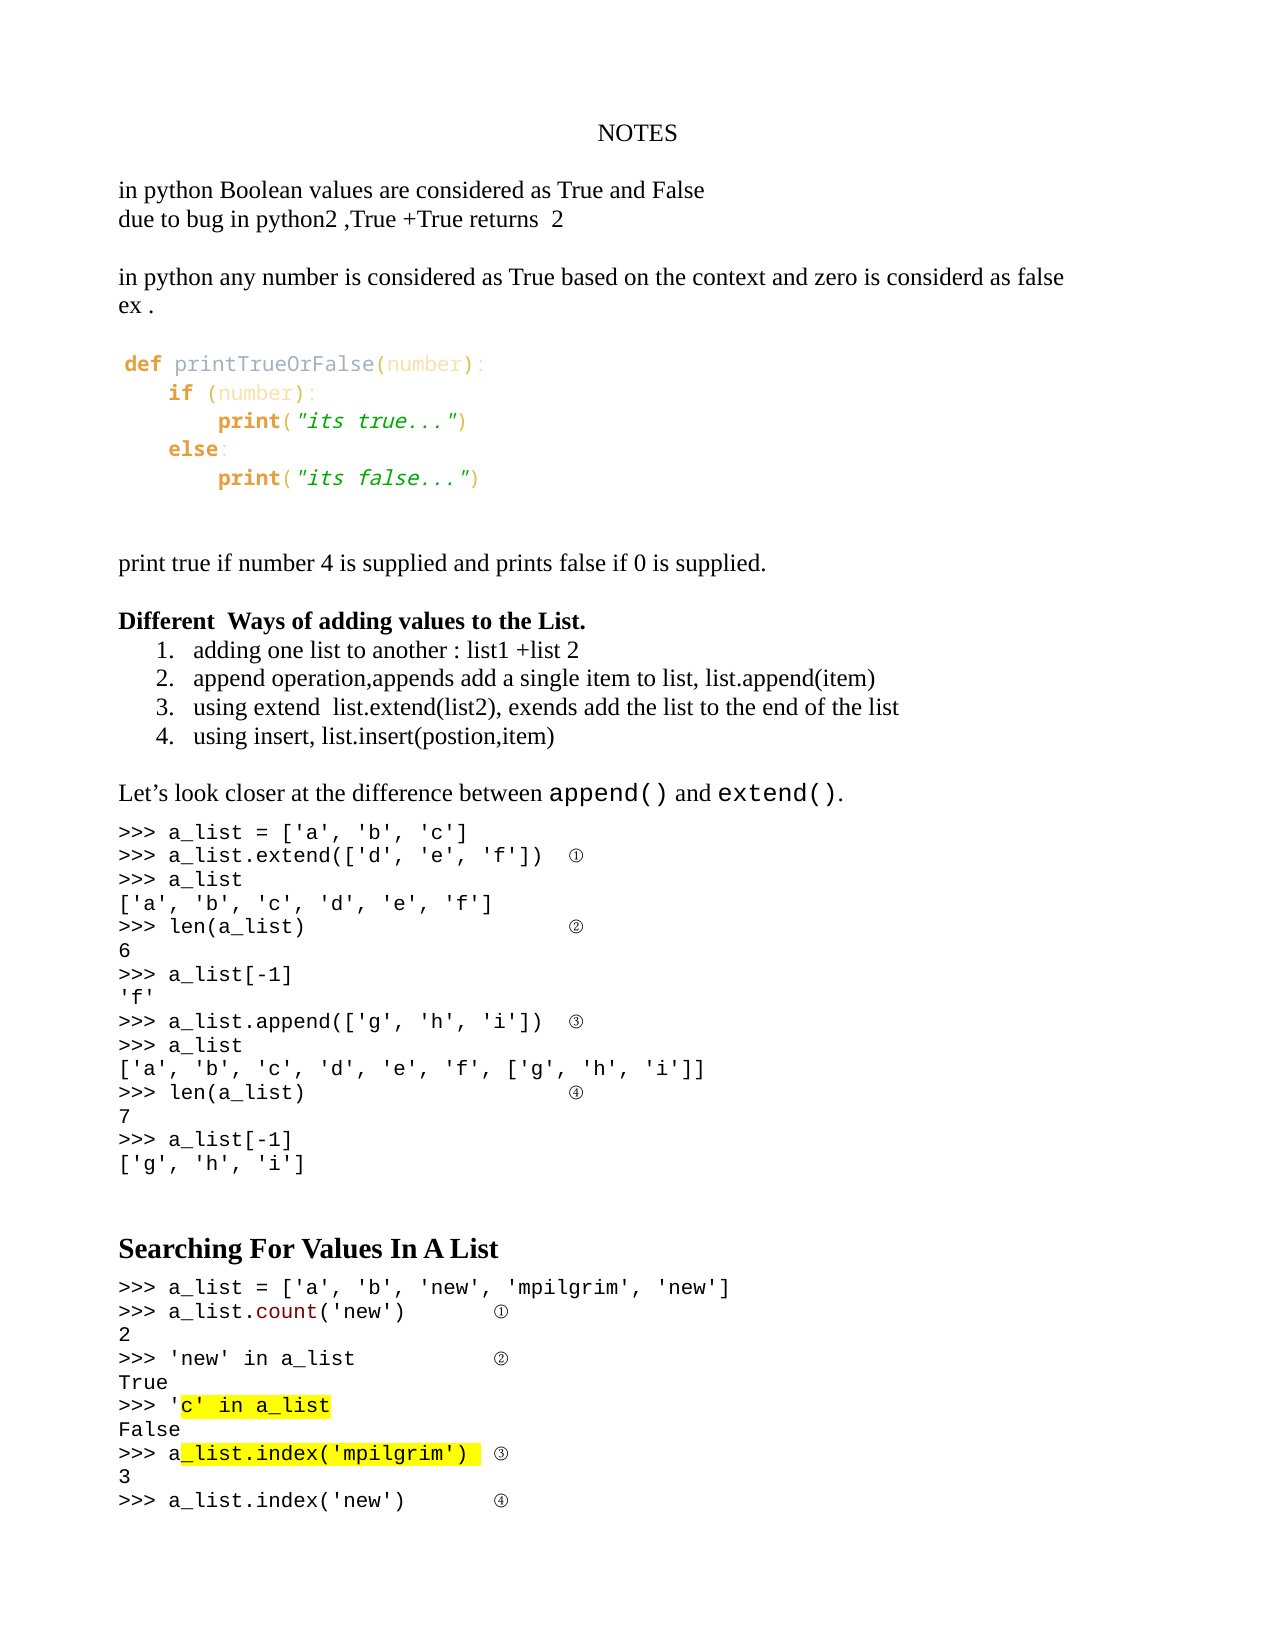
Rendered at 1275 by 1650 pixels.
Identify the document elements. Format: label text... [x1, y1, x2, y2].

text ['a', 'b', 'c', 'd', 'e', 'f', ['g', 'h', 'i']] [118, 1058, 1157, 1082]
text ex . [118, 291, 1157, 319]
text >>> a_list.count('new') ① [118, 1301, 1157, 1324]
text 2 [118, 1324, 1157, 1348]
text >>> a_list.index('mpilgrim') ③ [118, 1443, 1157, 1466]
text >>> a_list = ['a', 'b', 'new', 'mpilgrim', 'new'] [118, 1277, 1157, 1301]
text print("its false...") [118, 463, 1157, 491]
text in python Boolean values are considered as True and False [118, 176, 1157, 204]
list using extend list.extend(list2), exends add the list to the end of the list [156, 692, 1157, 721]
list append operation,appends add a single item to list, list.append(item) [156, 663, 1157, 692]
text >>> a_list[-1] [118, 1129, 1157, 1153]
text print true if number 4 is supplied and prints false if 0 is supplied. [118, 548, 1157, 577]
text >>> a_list [118, 1035, 1157, 1058]
text >>> a_list = ['a', 'b', 'c'] [118, 822, 1157, 846]
text >>> len(a_list) ④ [118, 1082, 1157, 1106]
text >>> a_list.index('new') ④ [118, 1490, 1157, 1513]
text >>> len(a_list) ② [118, 916, 1157, 940]
text >>> a_list.append(['g', 'h', 'i']) ③ [118, 1011, 1157, 1035]
text 7 [118, 1106, 1157, 1129]
text if (number): [118, 378, 1157, 406]
text print("its true...") [118, 406, 1157, 434]
list adding one list to another : list1 +list 2 [156, 635, 1157, 663]
text 6 [118, 940, 1157, 964]
text 'f' [118, 987, 1157, 1011]
text ['a', 'b', 'c', 'd', 'e', 'f'] [118, 893, 1157, 916]
text def printTrueOrFalse(number): [118, 348, 1157, 378]
text >>> 'new' in a_list ② [118, 1348, 1157, 1372]
text due to bug in python2 ,True +True returns 2 [118, 204, 1157, 233]
subtitle Searching For Values In A List [118, 1231, 1157, 1264]
text in python any number is considered as True based on the context and zero is considerd as false [118, 262, 1157, 291]
text True [118, 1372, 1157, 1395]
text Let’s look closer at the difference between append() and extend(). [118, 778, 1157, 809]
text >>> 'c' in a_list [118, 1395, 1157, 1419]
text ['g', 'h', 'i'] [118, 1153, 1157, 1177]
text False [118, 1419, 1157, 1443]
text Different Ways of adding values to the List. [118, 606, 1157, 635]
list using insert, list.insert(postion,item) [156, 721, 1157, 750]
text >>> a_list [118, 869, 1157, 893]
text else: [118, 434, 1157, 463]
text >>> a_list.extend(['d', 'e', 'f']) ① [118, 846, 1157, 869]
text >>> a_list[-1] [118, 964, 1157, 987]
text 3 [118, 1466, 1157, 1490]
text NOTES [118, 118, 1157, 147]
